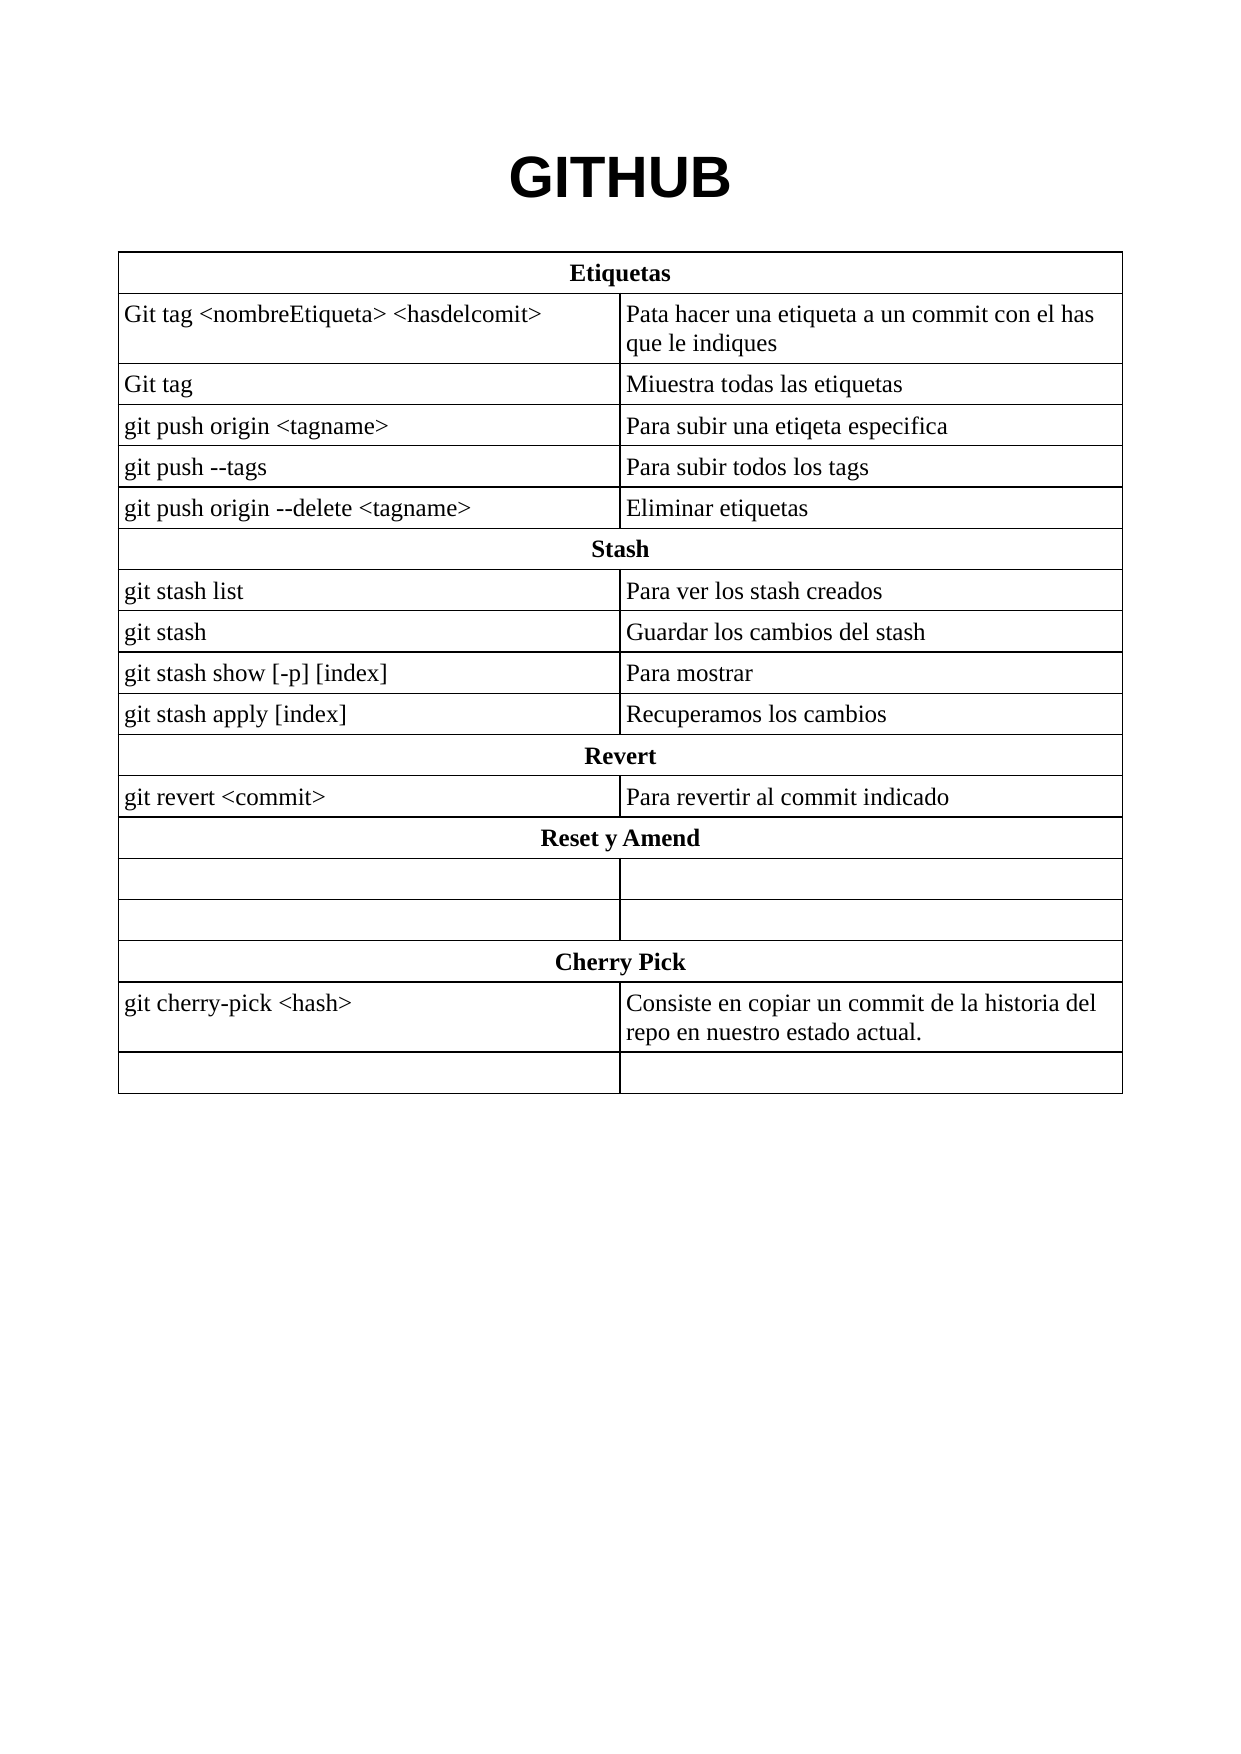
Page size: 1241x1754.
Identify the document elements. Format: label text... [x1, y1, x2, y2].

table_cell [621, 1053, 1122, 1093]
table_cell Reset y Amend [119, 818, 1122, 858]
table_cell Miuestra todas las etiquetas [621, 364, 1122, 404]
table_cell Revert [119, 735, 1122, 775]
table_cell Para revertir al commit indicado [621, 776, 1122, 816]
table_cell git push --tags [119, 446, 619, 486]
table_cell Pata hacer una etiqueta a un commit con el has que le indiques [621, 294, 1122, 363]
table_cell git push origin --delete <tagname> [119, 488, 619, 528]
table_cell git revert <commit> [119, 776, 619, 816]
table_cell Eliminar etiquetas [621, 488, 1122, 528]
table_cell [119, 900, 619, 940]
table_cell Recuperamos los cambios [621, 694, 1122, 734]
table_cell Para subir todos los tags [621, 446, 1122, 486]
table_cell [621, 859, 1122, 899]
table_cell Guardar los cambios del stash [621, 611, 1122, 651]
table_cell Git tag <nombreEtiqueta> <hasdelcomit> [119, 294, 619, 363]
table_cell Cherry Pick [119, 941, 1122, 981]
table_cell Stash [119, 529, 1122, 569]
table_cell Para mostrar [621, 653, 1122, 693]
table_cell git push origin <tagname> [119, 405, 619, 445]
table_cell [621, 900, 1122, 940]
table_header Etiquetas [119, 253, 1122, 293]
table_cell git stash apply [index] [119, 694, 619, 734]
table_cell [119, 859, 619, 899]
table_cell Consiste en copiar un commit de la historia del repo en nuestro estado actual. [621, 983, 1122, 1051]
table_cell git cherry-pick <hash> [119, 983, 619, 1051]
table_cell Git tag [119, 364, 619, 404]
table_cell Para subir una etiqeta especifica [621, 405, 1122, 445]
table_cell git stash [119, 611, 619, 651]
table_cell [119, 1053, 619, 1093]
title GITHUB [118, 143, 1122, 210]
table_cell Para ver los stash creados [621, 570, 1122, 610]
table_cell git stash list [119, 570, 619, 610]
table_cell git stash show [-p] [index] [119, 653, 619, 693]
